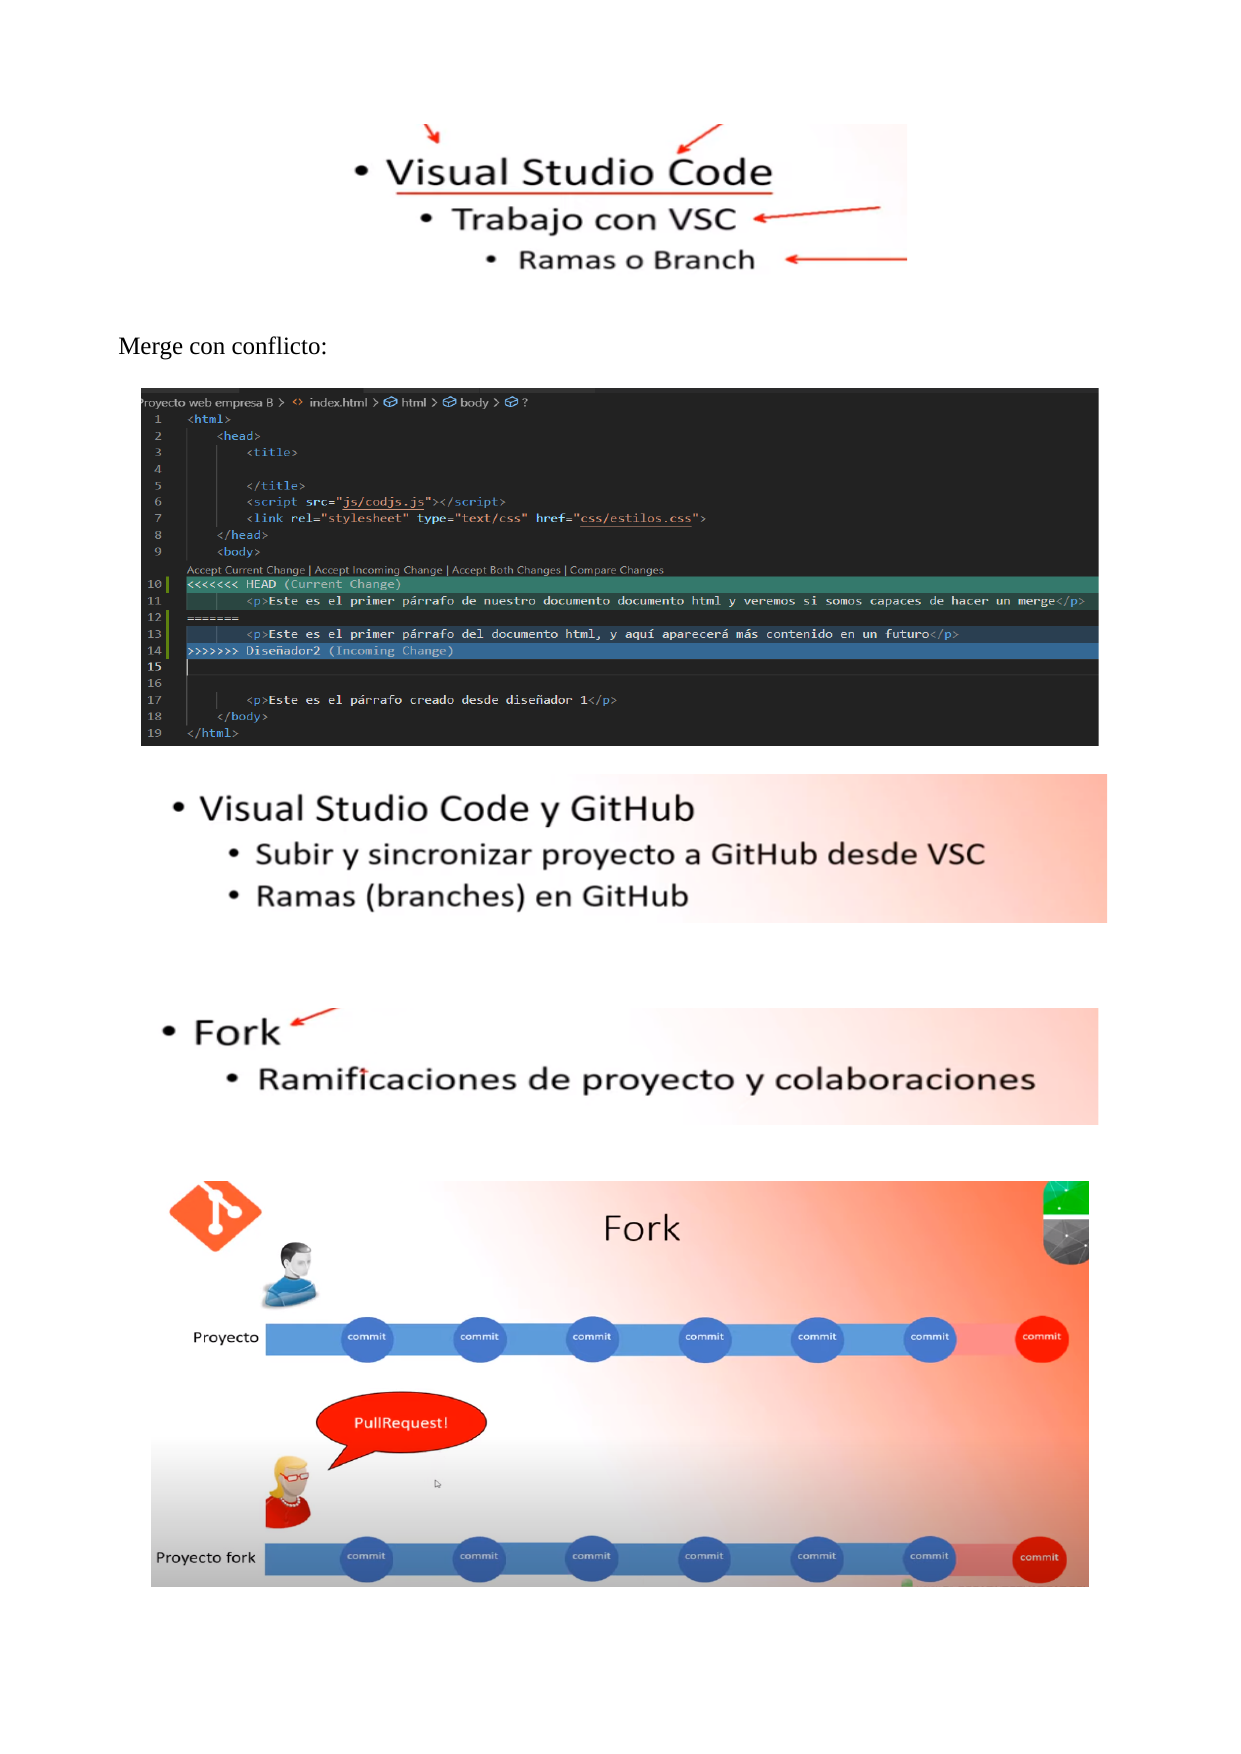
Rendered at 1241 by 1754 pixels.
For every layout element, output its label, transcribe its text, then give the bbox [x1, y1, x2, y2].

picture [141, 388, 1099, 746]
picture [326, 124, 908, 303]
picture [141, 1008, 1099, 1125]
text Merge con conflicto: [118, 331, 1122, 360]
picture [132, 774, 1108, 923]
picture [151, 1181, 1089, 1587]
